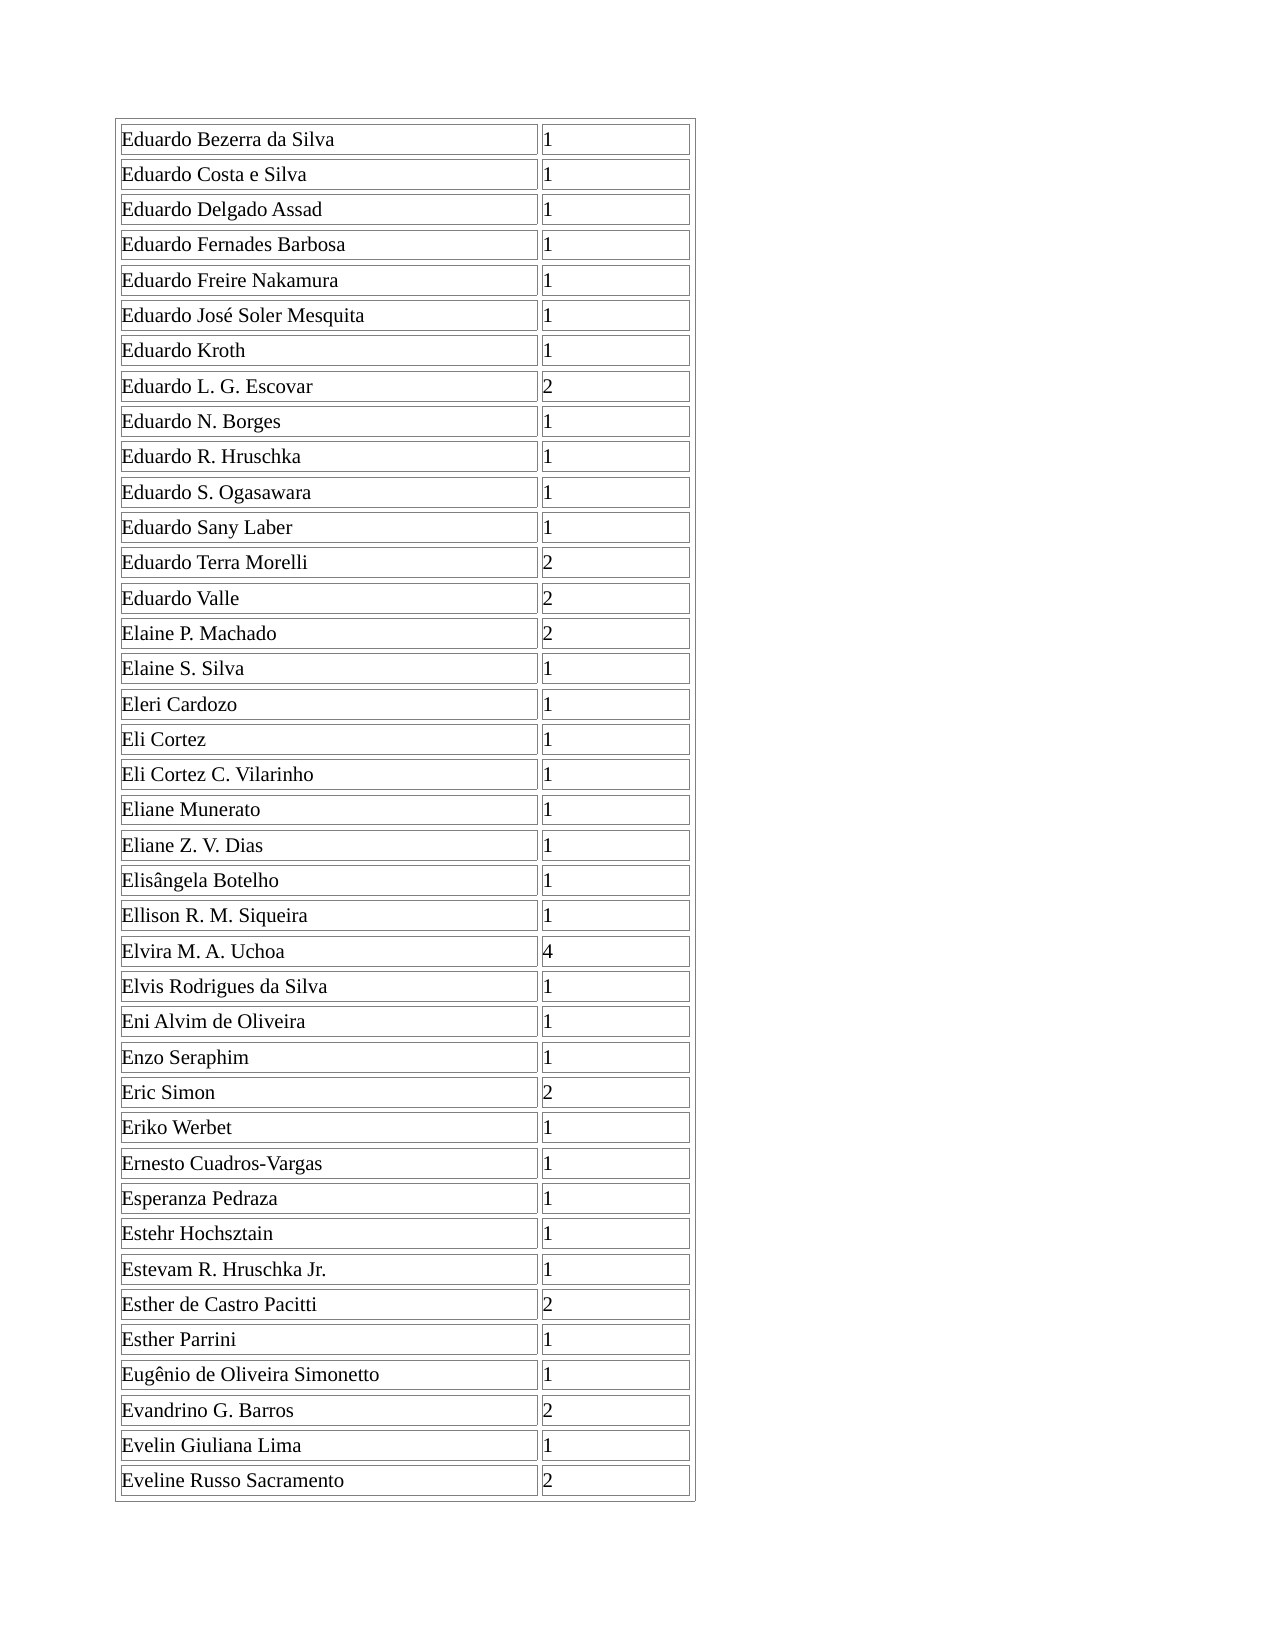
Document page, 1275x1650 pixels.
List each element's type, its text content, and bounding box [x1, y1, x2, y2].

table_cell 1 [539, 1213, 692, 1248]
table_cell Elvira M. A. Uchoa [118, 930, 539, 966]
table_cell Eduardo Delgado Assad [118, 189, 539, 224]
table_cell Eli Cortez C. Vilarinho [118, 754, 539, 789]
table_cell 1 [539, 789, 692, 824]
table_cell Eliane Munerato [118, 789, 539, 824]
table_cell Eduardo Terra Morelli [118, 542, 539, 577]
table_cell 1 [539, 1319, 692, 1354]
table_cell 1 [539, 1036, 692, 1072]
table_cell 2 [539, 365, 692, 401]
table_cell 1 [539, 154, 692, 189]
table_cell Eni Alvim de Oliveira [118, 1001, 539, 1036]
table_cell Eduardo Valle [118, 577, 539, 612]
table_cell Eleri Cardozo [118, 683, 539, 718]
table_cell Eduardo José Soler Mesquita [118, 295, 539, 330]
table_cell 2 [539, 613, 692, 648]
table_cell Eveline Russo Sacramento [118, 1460, 539, 1495]
table_cell 1 [539, 1142, 692, 1177]
table_cell 1 [539, 1001, 692, 1036]
table_cell Eduardo Bezerra da Silva [118, 119, 539, 153]
table_cell Eduardo S. Ogasawara [118, 471, 539, 507]
table_cell Eduardo L. G. Escovar [118, 365, 539, 401]
table_cell 1 [539, 119, 692, 153]
table_cell Estehr Hochsztain [118, 1213, 539, 1248]
table_cell 1 [539, 1354, 692, 1389]
table_cell Evelin Giuliana Lima [118, 1425, 539, 1460]
table_cell Eric Simon [118, 1072, 539, 1107]
table_cell 1 [539, 471, 692, 507]
table_cell Ellison R. M. Siqueira [118, 895, 539, 930]
table_cell Esperanza Pedraza [118, 1178, 539, 1213]
table_cell Eugênio de Oliveira Simonetto [118, 1354, 539, 1389]
table_cell Estevam R. Hruschka Jr. [118, 1248, 539, 1283]
table_cell 1 [539, 401, 692, 436]
table_cell Eduardo Costa e Silva [118, 154, 539, 189]
table_cell Elvis Rodrigues da Silva [118, 966, 539, 1001]
table_cell 2 [539, 577, 692, 612]
table_cell 2 [539, 1072, 692, 1107]
table_cell Evandrino G. Barros [118, 1389, 539, 1425]
table_cell 1 [539, 259, 692, 295]
table_cell 1 [539, 895, 692, 930]
table_cell Elaine P. Machado [118, 613, 539, 648]
table_cell 1 [539, 224, 692, 259]
table_cell 4 [539, 930, 692, 966]
table_cell Elisângela Botelho [118, 860, 539, 895]
table_cell 2 [539, 1460, 692, 1495]
table_cell Eduardo Sany Laber [118, 507, 539, 542]
table_cell 2 [539, 1389, 692, 1425]
table_cell Eduardo Freire Nakamura [118, 259, 539, 295]
table_cell 1 [539, 507, 692, 542]
table_cell 1 [539, 754, 692, 789]
table_cell Eduardo R. Hruschka [118, 436, 539, 471]
table_cell 1 [539, 966, 692, 1001]
table_cell 1 [539, 1425, 692, 1460]
table_cell Eliane Z. V. Dias [118, 824, 539, 860]
table_cell Eriko Werbet [118, 1107, 539, 1142]
table_cell 1 [539, 330, 692, 365]
table_cell Enzo Seraphim [118, 1036, 539, 1072]
table_cell 1 [539, 860, 692, 895]
table_cell 2 [539, 1284, 692, 1319]
table_cell 1 [539, 1107, 692, 1142]
table_cell 1 [539, 719, 692, 754]
table_cell 1 [539, 189, 692, 224]
table_cell Ernesto Cuadros-Vargas [118, 1142, 539, 1177]
table_cell Esther Parrini [118, 1319, 539, 1354]
table_cell 1 [539, 648, 692, 683]
table_cell Eduardo Fernades Barbosa [118, 224, 539, 259]
table_cell Esther de Castro Pacitti [118, 1284, 539, 1319]
table_cell Eduardo Kroth [118, 330, 539, 365]
table_cell 1 [539, 436, 692, 471]
table_cell Eli Cortez [118, 719, 539, 754]
table_cell 2 [539, 542, 692, 577]
table_cell 1 [539, 683, 692, 718]
table_cell 1 [539, 1178, 692, 1213]
table_cell Elaine S. Silva [118, 648, 539, 683]
table_cell 1 [539, 295, 692, 330]
table_cell 1 [539, 1248, 692, 1283]
table_cell 1 [539, 824, 692, 860]
table_cell Eduardo N. Borges [118, 401, 539, 436]
